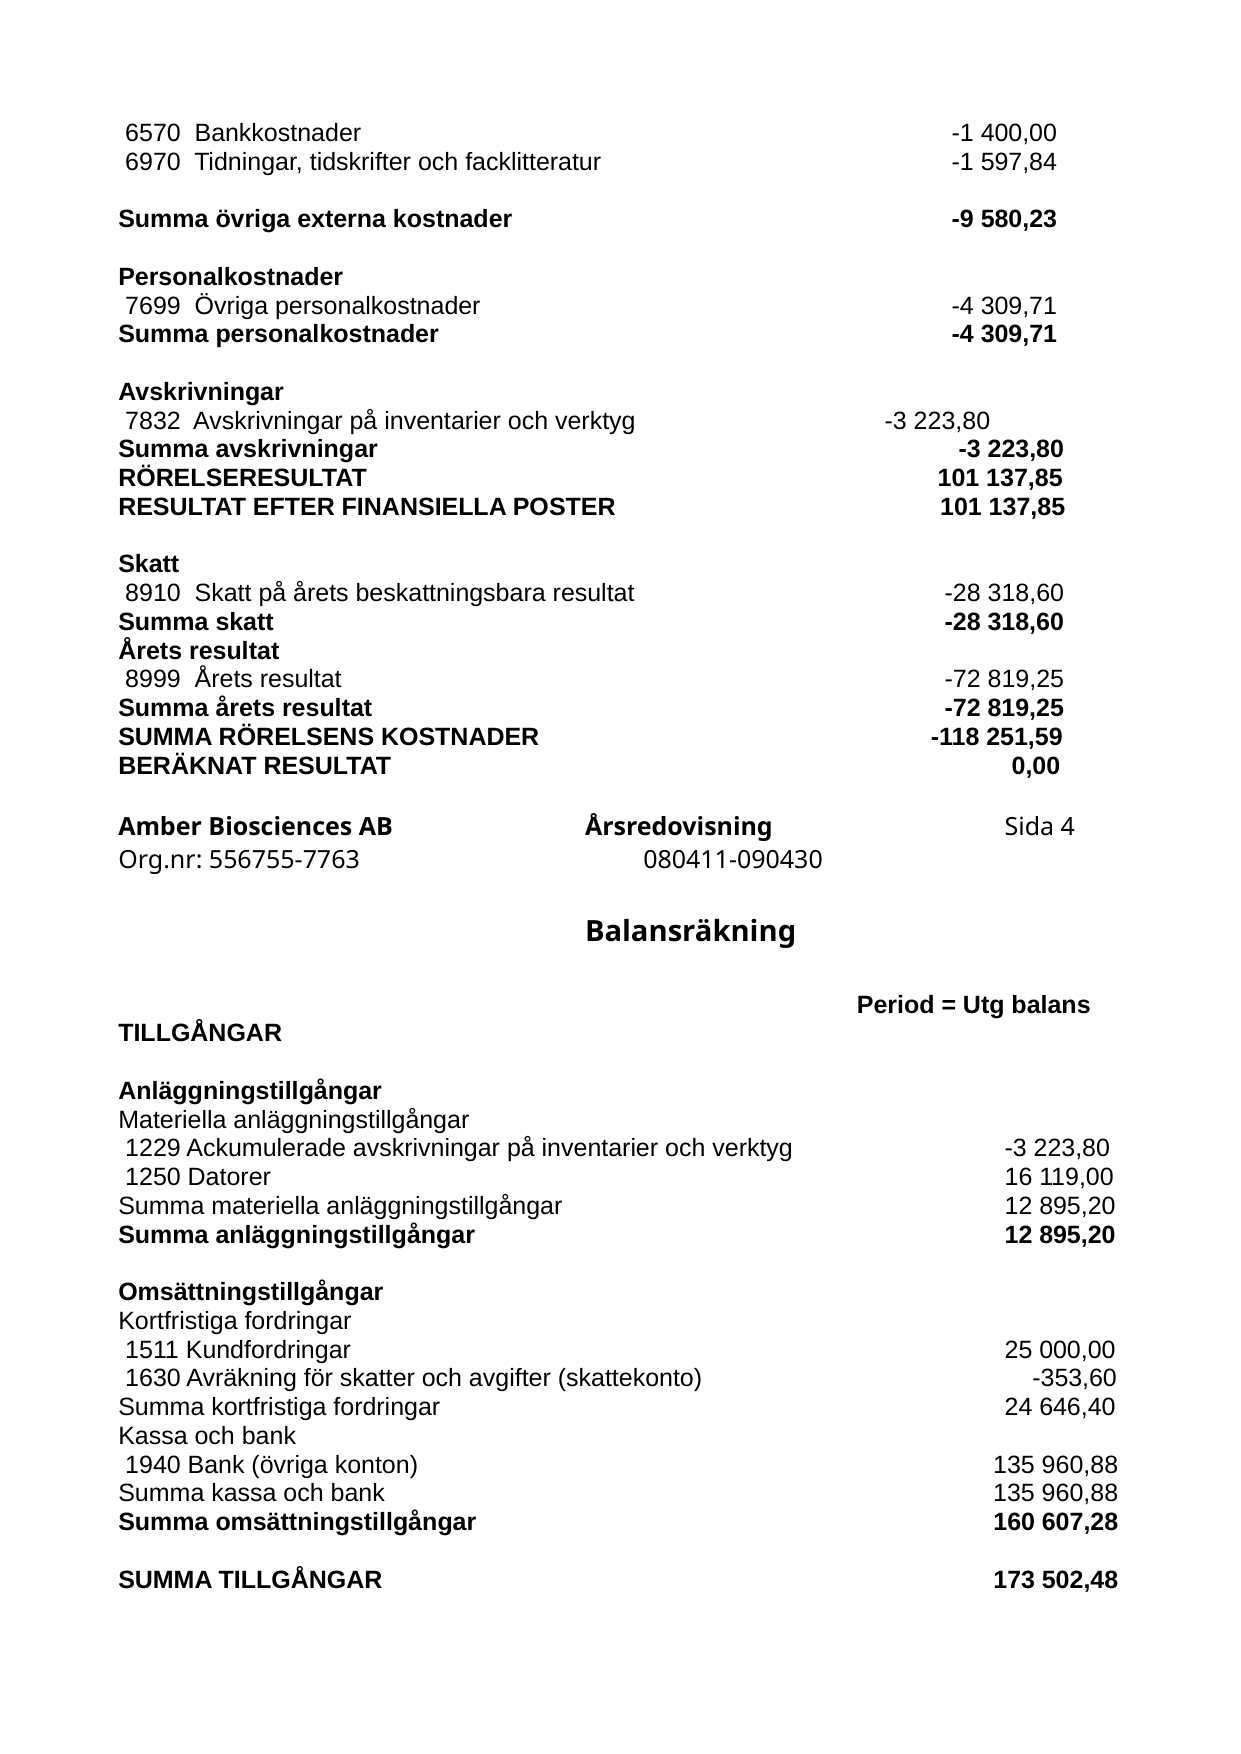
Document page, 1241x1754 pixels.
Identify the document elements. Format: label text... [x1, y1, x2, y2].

text Summa avskrivningar -3 223,80 [118, 434, 1122, 463]
text RESULTAT EFTER FINANSIELLA POSTER 101 137,85 [118, 492, 1122, 521]
text TILLGÅNGAR [118, 1018, 1122, 1047]
text 1250 Datorer 16 119,00 [118, 1162, 1122, 1191]
text Kassa och bank [118, 1421, 1122, 1450]
text 8910 Skatt på årets beskattningsbara resultat -28 318,60 [118, 578, 1122, 607]
text Summa personalkostnader -4 309,71 [118, 319, 1122, 348]
text 1511 Kundfordringar 25 000,00 [118, 1335, 1122, 1363]
text BERÄKNAT RESULTAT 0,00 [118, 751, 1122, 779]
text Personalkostnader [118, 262, 1122, 291]
text Summa övriga externa kostnader -9 580,23 [118, 204, 1122, 233]
text Org.nr: 556755-7763 080411-090430 [118, 842, 1122, 876]
text Summa anläggningstillgångar 12 895,20 [118, 1220, 1122, 1248]
text 1630 Avräkning för skatter och avgifter (skattekonto) -353,60 [118, 1363, 1122, 1392]
text Summa skatt -28 318,60 [118, 607, 1122, 636]
text Period = Utg balans [118, 990, 1122, 1018]
text 8999 Årets resultat -72 819,25 [118, 664, 1122, 693]
text Avskrivningar [118, 377, 1122, 406]
text Skatt [118, 549, 1122, 578]
text RÖRELSERESULTAT 101 137,85 [118, 463, 1122, 492]
text Balansräkning [118, 910, 1122, 950]
text Amber Biosciences AB Årsredovisning Sida 4 [118, 808, 1122, 842]
text 6970 Tidningar, tidskrifter och facklitteratur -1 597,84 [118, 147, 1122, 176]
text SUMMA TILLGÅNGAR 173 502,48 [118, 1565, 1122, 1593]
text Årets resultat [118, 636, 1122, 664]
text Summa materiella anläggningstillgångar 12 895,20 [118, 1191, 1122, 1220]
text 6570 Bankkostnader -1 400,00 [118, 118, 1122, 147]
text Anläggningstillgångar [118, 1076, 1122, 1105]
text Summa kortfristiga fordringar 24 646,40 [118, 1392, 1122, 1421]
text 1940 Bank (övriga konton) 135 960,88 [118, 1450, 1122, 1478]
text Materiella anläggningstillgångar [118, 1105, 1122, 1133]
text Summa kassa och bank 135 960,88 [118, 1478, 1122, 1507]
text Summa omsättningstillgångar 160 607,28 [118, 1507, 1122, 1536]
text SUMMA RÖRELSENS KOSTNADER -118 251,59 [118, 722, 1122, 751]
text 7699 Övriga personalkostnader -4 309,71 [118, 291, 1122, 319]
text Kortfristiga fordringar [118, 1306, 1122, 1335]
text 1229 Ackumulerade avskrivningar på inventarier och verktyg -3 223,80 [118, 1133, 1122, 1162]
text Summa årets resultat -72 819,25 [118, 693, 1122, 722]
text Omsättningstillgångar [118, 1277, 1122, 1306]
text 7832 Avskrivningar på inventarier och verktyg -3 223,80 [118, 406, 1122, 434]
